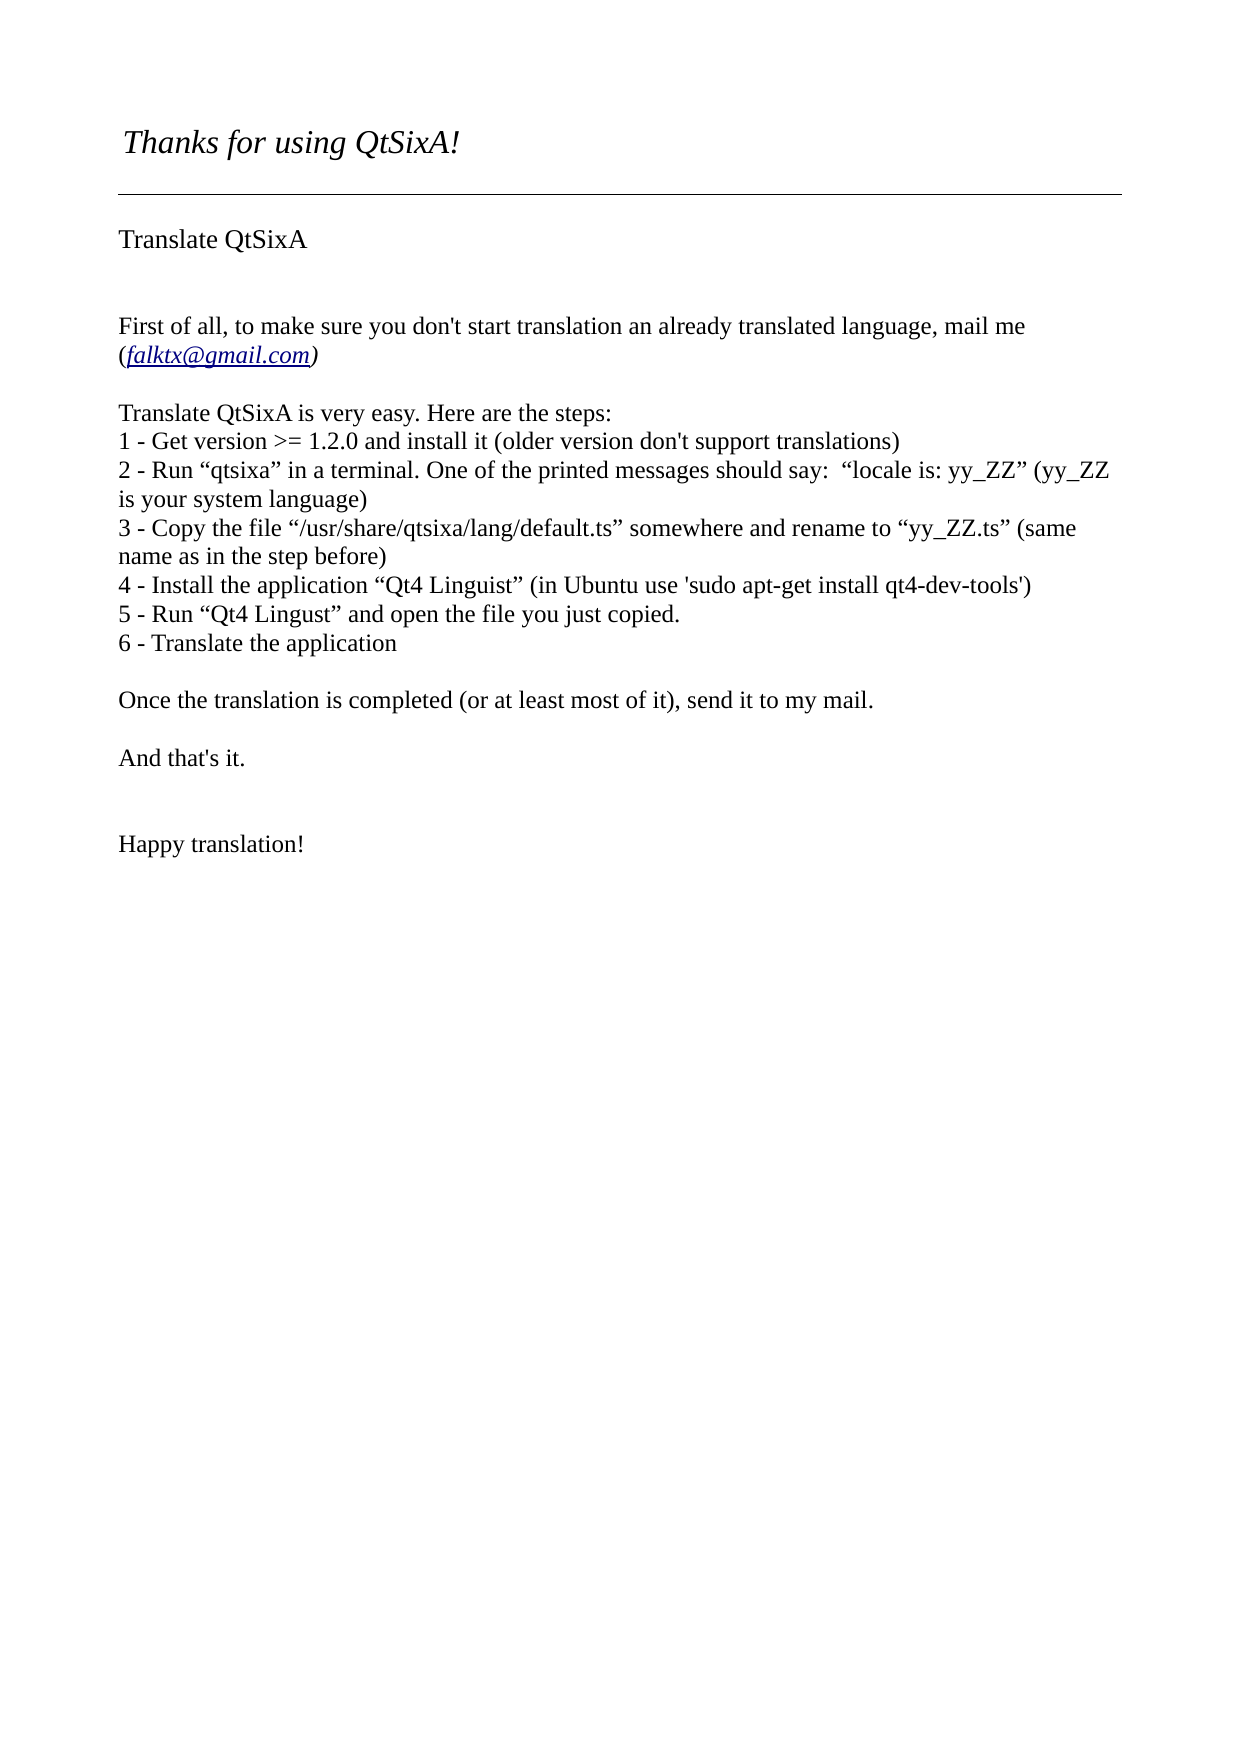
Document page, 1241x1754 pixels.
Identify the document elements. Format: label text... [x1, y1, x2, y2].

text Thanks for using QtSixA! [118, 118, 1122, 194]
text Once the translation is completed (or at least most of it), send it to my mail. [118, 685, 1122, 714]
text First of all, to make sure you don't start translation an already translated language, mail me (falktx@gmail.com) [118, 311, 1122, 369]
text 5 - Run “Qt4 Lingust” and open the file you just copied. [118, 599, 1122, 628]
text Translate QtSixA is very easy. Here are the steps: [118, 398, 1122, 426]
text 1 - Get version >= 1.2.0 and install it (older version don't support translations) [118, 426, 1122, 455]
text Happy translation! [118, 829, 1122, 858]
text 4 - Install the application “Qt4 Linguist” (in Ubuntu use 'sudo apt-get install qt4-dev-tools') [118, 570, 1122, 599]
text Translate QtSixA [118, 223, 1122, 254]
text And that's it. [118, 743, 1122, 771]
text 3 - Copy the file “/usr/share/qtsixa/lang/default.ts” somewhere and rename to “yy_ZZ.ts” (same name as in the step before) [118, 513, 1122, 570]
text 6 - Translate the application [118, 628, 1122, 656]
text 2 - Run “qtsixa” in a terminal. One of the printed messages should say: “locale is: yy_ZZ” (yy_ZZ is your system language) [118, 455, 1122, 513]
